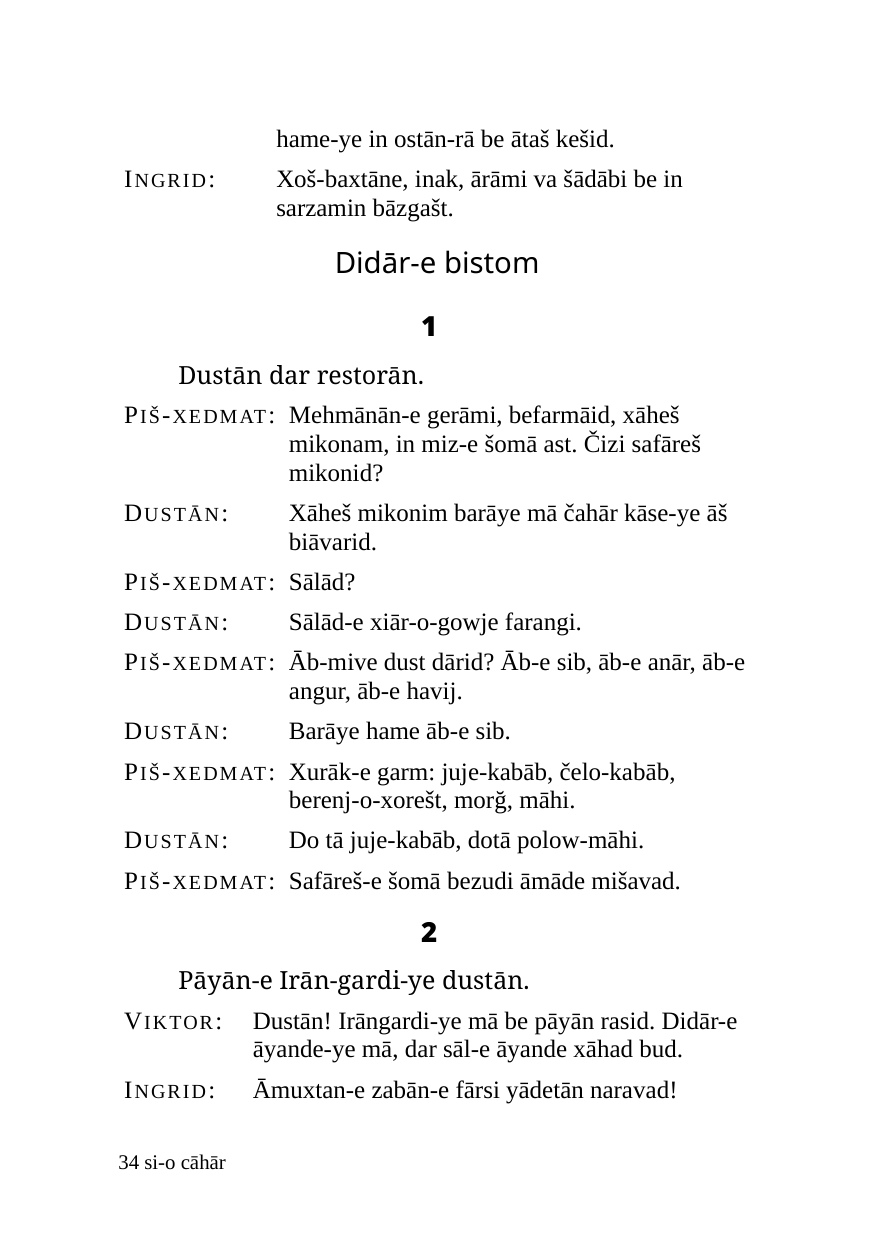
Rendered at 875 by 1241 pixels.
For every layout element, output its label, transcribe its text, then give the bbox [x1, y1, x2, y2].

text Pāyān-e Irān-gardi-ye dustān. [118, 963, 756, 997]
table_cell Safāreš-e šomā bezudi āmāde mišavad. [283, 860, 756, 900]
table_cell [118, 119, 270, 159]
table_cell Xoš-baxtāne, inak, ārāmi va šādābi be in sarzamin bāzgašt. [270, 159, 756, 228]
table_cell Āmuxtan-e zabān-e fārsi yādetān naravad! [247, 1069, 756, 1109]
text Dustān dar restorān. [118, 357, 756, 392]
table_cell hame-ye in ostān-rā be ātaš kešid. [270, 119, 756, 159]
table_cell Xurāk-e garm: juje-kabāb, čelo-kabāb, berenj-o-xorešt, morğ, māhi. [283, 751, 756, 820]
table_header Dustān! Irāngardi-ye mā be pāyān rasid. Didār-e āyande-ye mā, dar sāl-e āyande xāhad bud. [247, 1000, 756, 1069]
subtitle Didār-e bistom [118, 242, 756, 282]
table_cell Āb-mive dust dārid? Āb-e sib, āb-e anār, āb-e angur, āb-e havij. [283, 642, 756, 711]
table_header Viktor: [118, 1000, 247, 1069]
table_cell Do tā juje-kabāb, dotā polow-māhi. [283, 820, 756, 860]
table_cell Sālād-e xiār-o-gowje farangi. [283, 601, 756, 642]
table_cell Piš-xedmat: [118, 642, 283, 711]
table_cell Piš-xedmat: [118, 561, 283, 601]
table_cell Piš-xedmat: [118, 751, 283, 820]
table_header Mehmānān-e gerāmi, befarmāid, xāheš mikonam, in miz-e šomā ast. Čizi safāreš mikonid? [283, 395, 756, 492]
table_cell Piš-xedmat: [118, 860, 283, 900]
table_header Piš-xedmat: [118, 395, 283, 492]
table_cell Dustān: [118, 711, 283, 751]
table_cell Sālād? [283, 561, 756, 601]
table_cell Ingrid: [118, 1069, 247, 1109]
table_cell Dustān: [118, 492, 283, 561]
table_cell Dustān: [118, 820, 283, 860]
table_cell Xāheš mikonim barāye mā čahār kāse-ye āš biāvarid. [283, 492, 756, 561]
text 34 si-o cāhār [118, 1150, 756, 1174]
table_cell Ingrid: [118, 159, 270, 228]
table_cell Dustān: [118, 601, 283, 642]
table_cell Barāye hame āb-e sib. [283, 711, 756, 751]
